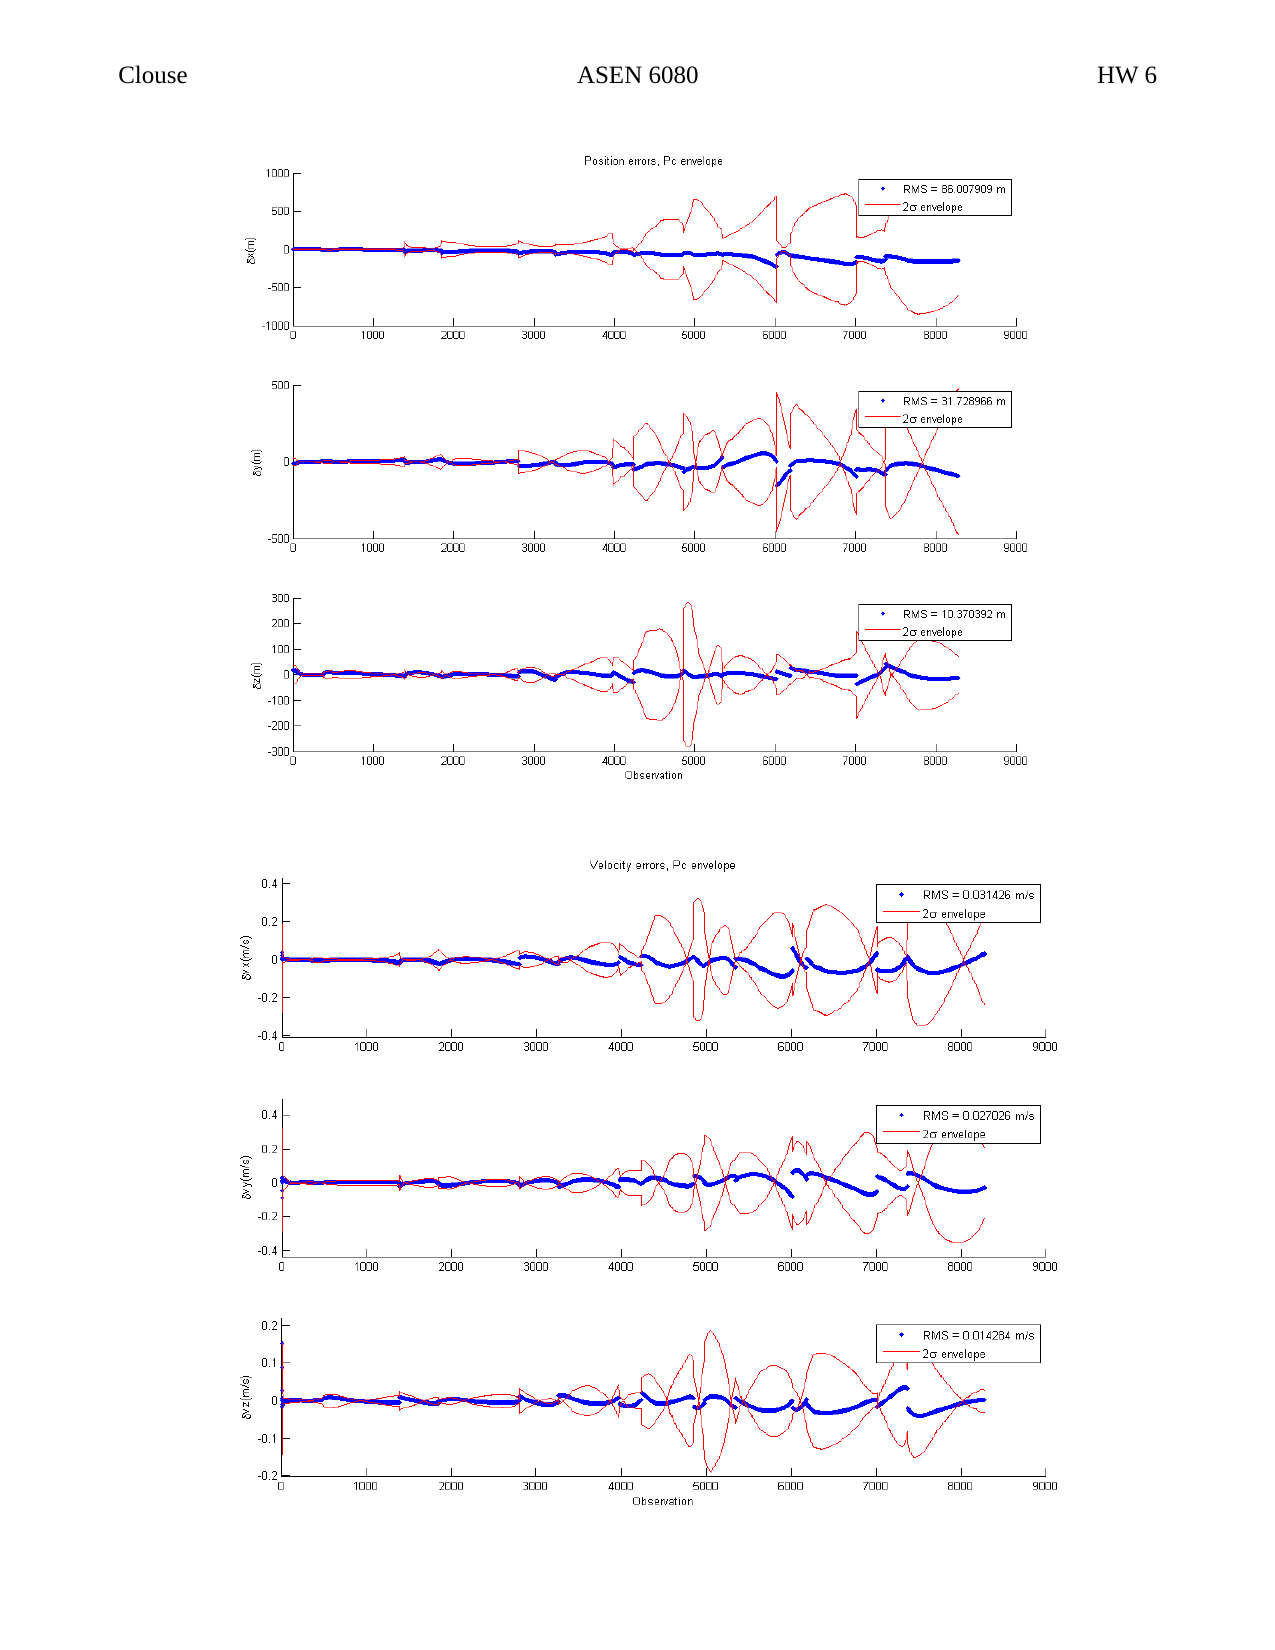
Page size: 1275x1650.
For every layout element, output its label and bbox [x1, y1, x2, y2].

picture [153, 120, 1139, 1557]
